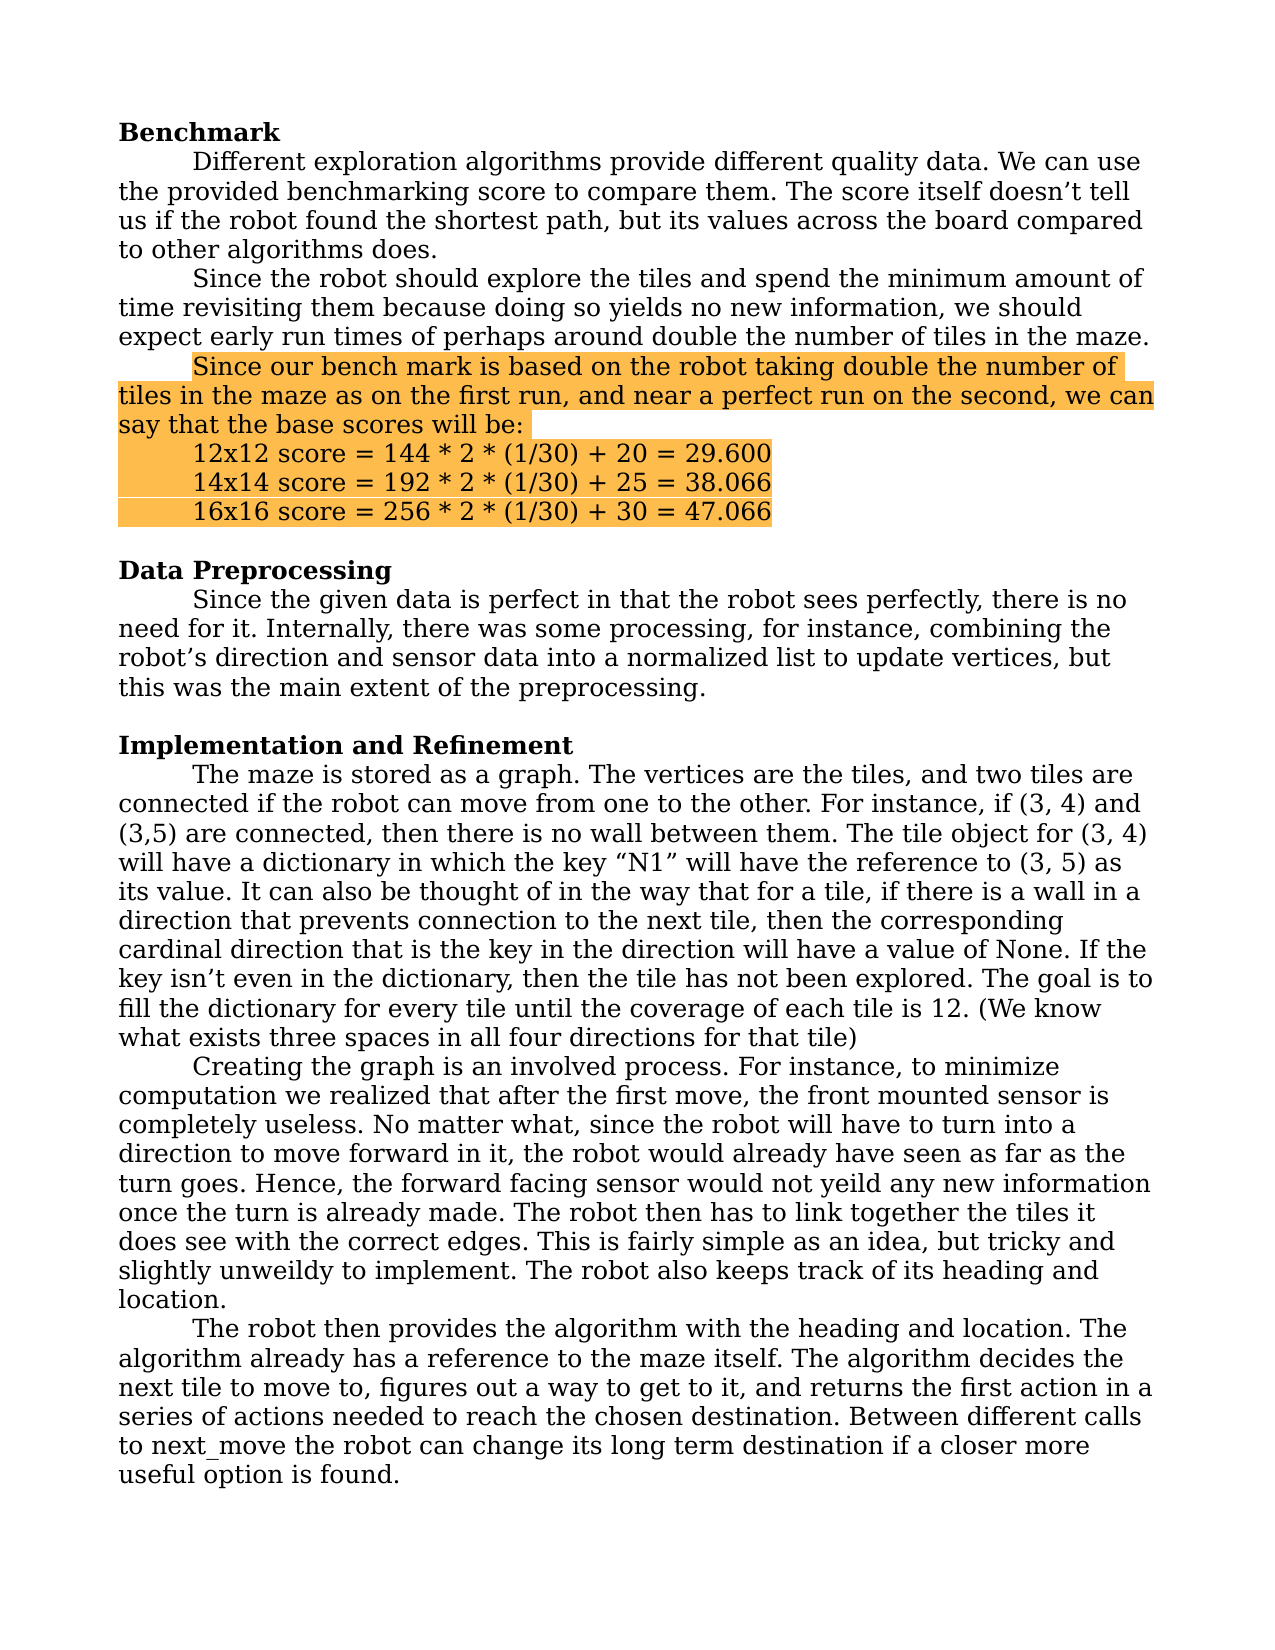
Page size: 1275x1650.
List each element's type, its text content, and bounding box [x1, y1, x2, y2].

text Implementation and Refinement [118, 731, 1157, 760]
text 12x12 score = 144 * 2 * (1/30) + 20 = 29.600 [118, 439, 1157, 468]
text Since the given data is perfect in that the robot sees perfectly, there is no need for it. Internally, there was some processing, for instance, combining the robot’s direction and sensor data into a normalized list to update vertices, but this was the main extent of the preprocessing. [118, 585, 1157, 702]
text 14x14 score = 192 * 2 * (1/30) + 25 = 38.066 [118, 468, 1157, 497]
text 16x16 score = 256 * 2 * (1/30) + 30 = 47.066 [118, 497, 1157, 527]
text Creating the graph is an involved process. For instance, to minimize computation we realized that after the first move, the front mounted sensor is completely useless. No matter what, since the robot will have to turn into a direction to move forward in it, the robot would already have seen as far as the turn goes. Hence, the forward facing sensor would not yeild any new information once the turn is already made. The robot then has to link together the tiles it does see with the correct edges. This is fairly simple as an idea, but tricky and slightly unweildy to implement. The robot also keeps track of its heading and location. [118, 1052, 1157, 1314]
text Data Preprocessing [118, 556, 1157, 585]
text Since the robot should explore the tiles and spend the minimum amount of time revisiting them because doing so yields no new information, we should expect early run times of perhaps around double the number of tiles in the maze. [118, 264, 1157, 352]
text The robot then provides the algorithm with the heading and location. The algorithm already has a reference to the maze itself. The algorithm decides the next tile to move to, figures out a way to get to it, and returns the first action in a series of actions needed to reach the chosen destination. Between different calls to next_move the robot can change its long term destination if a closer more useful option is found. [118, 1314, 1157, 1489]
text Benchmark [118, 118, 1157, 147]
text Since our bench mark is based on the robot taking double the number of tiles in the maze as on the first run, and near a perfect run on the second, we can say that the base scores will be: [118, 352, 1157, 439]
text Different exploration algorithms provide different quality data. We can use the provided benchmarking score to compare them. The score itself doesn’t tell us if the robot found the shortest path, but its values across the board compared to other algorithms does. [118, 147, 1157, 264]
text The maze is stored as a graph. The vertices are the tiles, and two tiles are connected if the robot can move from one to the other. For instance, if (3, 4) and (3,5) are connected, then there is no wall between them. The tile object for (3, 4) will have a dictionary in which the key “N1” will have the reference to (3, 5) as its value. It can also be thought of in the way that for a tile, if there is a wall in a direction that prevents connection to the next tile, then the corresponding cardinal direction that is the key in the direction will have a value of None. If the key isn’t even in the dictionary, then the tile has not been explored. The goal is to fill the dictionary for every tile until the coverage of each tile is 12. (We know what exists three spaces in all four directions for that tile) [118, 760, 1157, 1052]
